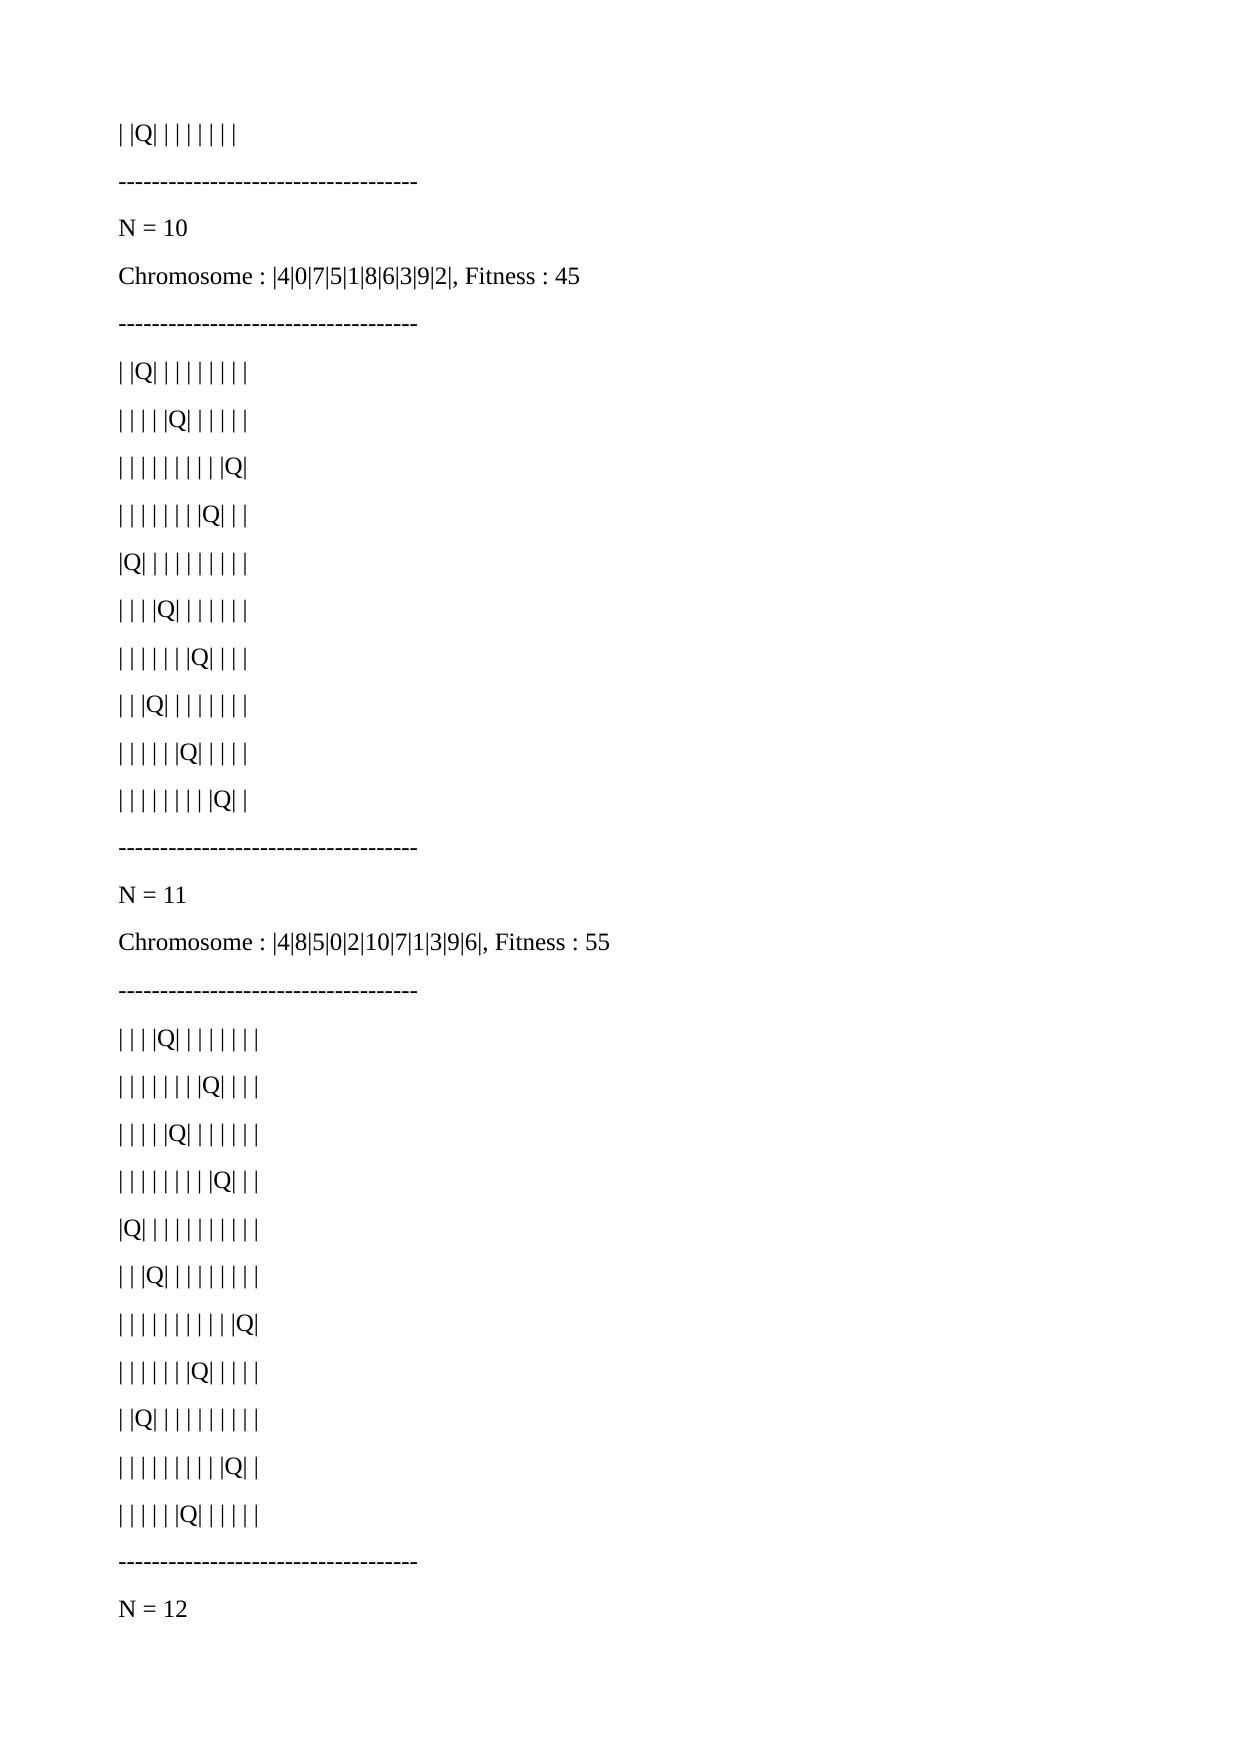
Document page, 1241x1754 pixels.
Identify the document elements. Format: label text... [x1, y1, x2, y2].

text ------------------------------------ [118, 832, 1122, 861]
text | | | | | | | |Q| | | | [118, 1070, 1122, 1099]
text N = 10 [118, 213, 1122, 242]
text | | | |Q| | | | | | | | [118, 1023, 1122, 1051]
text |Q| | | | | | | | | | [118, 547, 1122, 575]
text | | | | | |Q| | | | | | [118, 1499, 1122, 1527]
text |Q| | | | | | | | | | | [118, 1213, 1122, 1242]
text | | | | | |Q| | | | | [118, 737, 1122, 766]
text | | | | | | |Q| | | | | [118, 1356, 1122, 1384]
text ------------------------------------ [118, 166, 1122, 194]
text | | | | | | | | | |Q| [118, 451, 1122, 480]
text | | | | | | |Q| | | | [118, 642, 1122, 671]
text Chromosome : |4|0|7|5|1|8|6|3|9|2|, Fitness : 45 [118, 261, 1122, 290]
text Chromosome : |4|8|5|0|2|10|7|1|3|9|6|, Fitness : 55 [118, 927, 1122, 956]
text | | | | | | | | | |Q| | [118, 1451, 1122, 1480]
text ------------------------------------ [118, 308, 1122, 337]
text ------------------------------------ [118, 1546, 1122, 1575]
text ------------------------------------ [118, 975, 1122, 1004]
text | |Q| | | | | | | | | | [118, 1403, 1122, 1432]
text | | | | | | | | | | |Q| [118, 1308, 1122, 1337]
text | | | | | | | | |Q| | [118, 784, 1122, 813]
text N = 12 [118, 1594, 1122, 1623]
text | |Q| | | | | | | | [118, 118, 1122, 147]
text | |Q| | | | | | | | | [118, 356, 1122, 385]
text N = 11 [118, 880, 1122, 908]
text | | | | |Q| | | | | | [118, 404, 1122, 432]
text | | | | |Q| | | | | | | [118, 1118, 1122, 1147]
text | | | |Q| | | | | | | [118, 594, 1122, 623]
text | | | | | | | |Q| | | [118, 499, 1122, 528]
text | | |Q| | | | | | | | | [118, 1261, 1122, 1289]
text | | | | | | | | |Q| | | [118, 1165, 1122, 1194]
text | | |Q| | | | | | | | [118, 689, 1122, 718]
